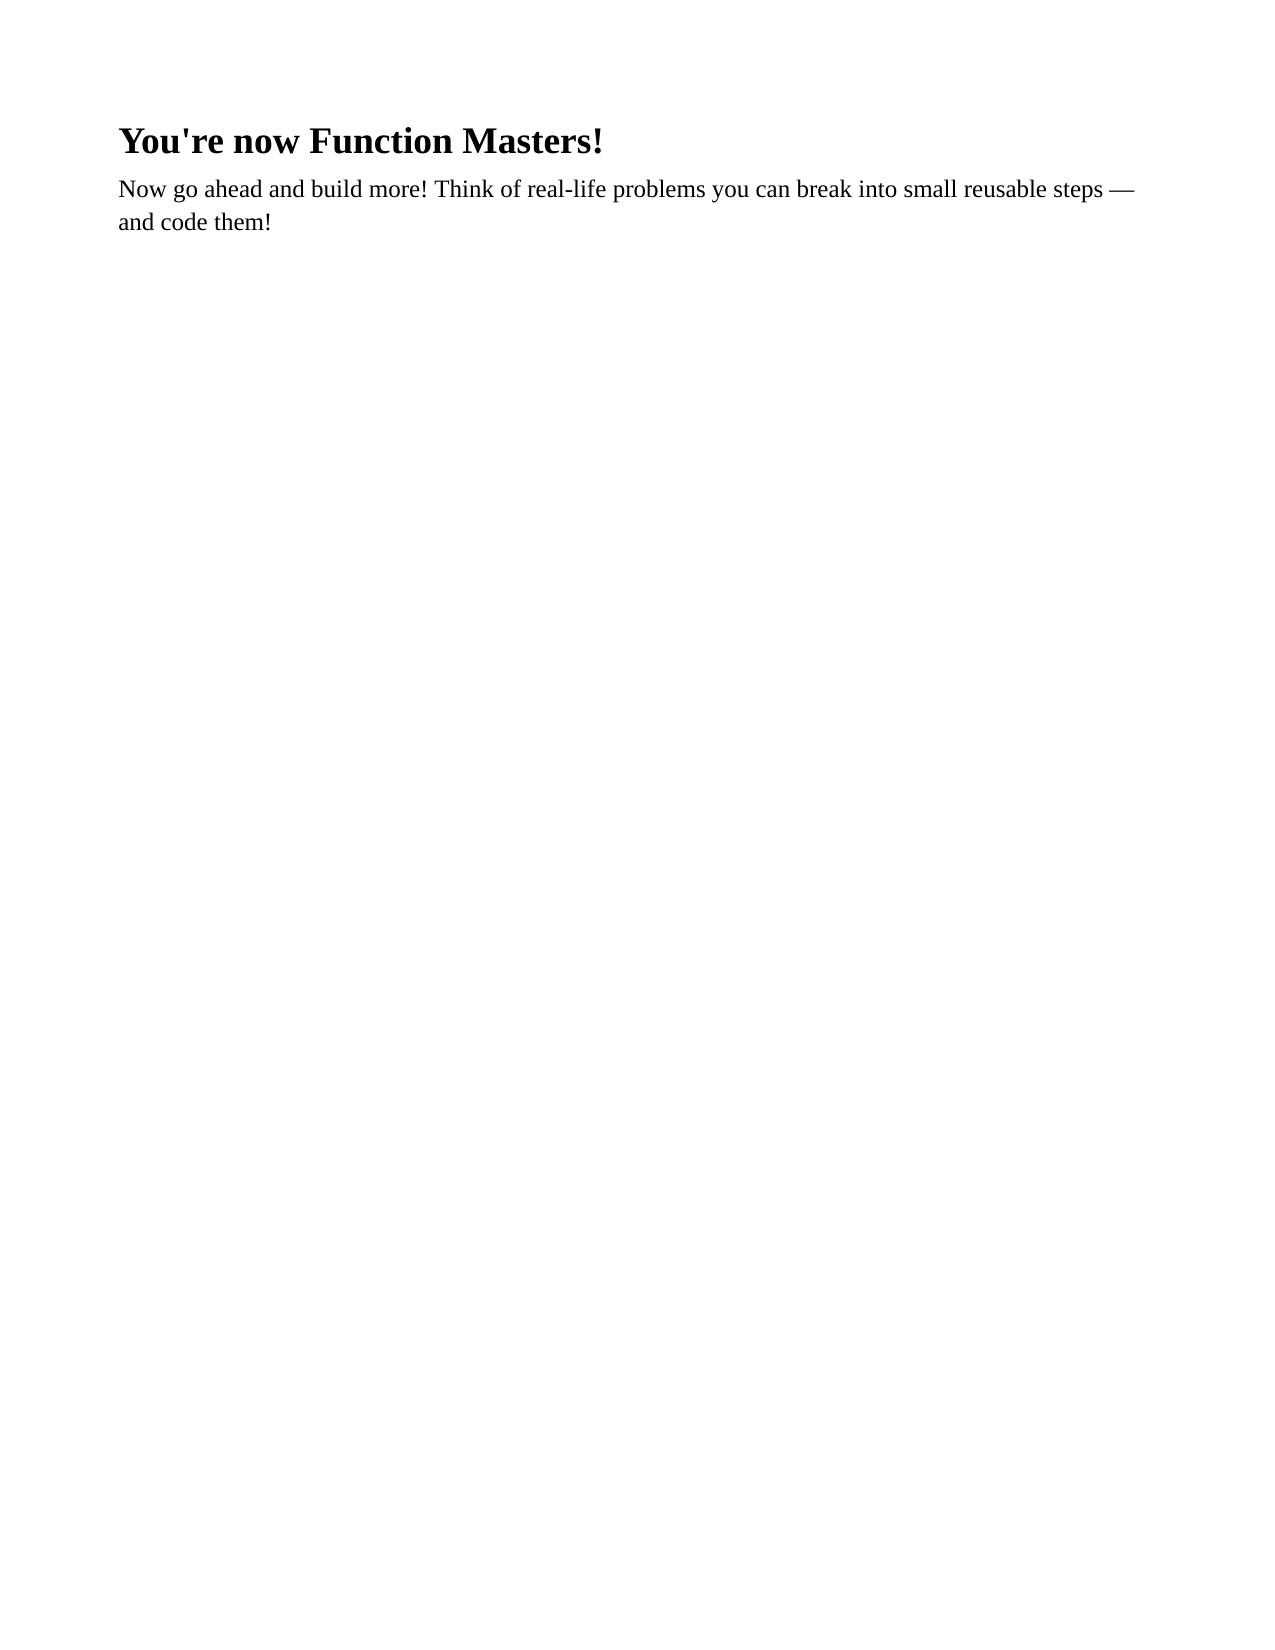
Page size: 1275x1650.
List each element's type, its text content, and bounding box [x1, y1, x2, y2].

text Now go ahead and build more! Think of real-life problems you can break into small reusable steps — and code them! [118, 174, 1157, 236]
subtitle You're now Function Masters! [118, 118, 1157, 161]
